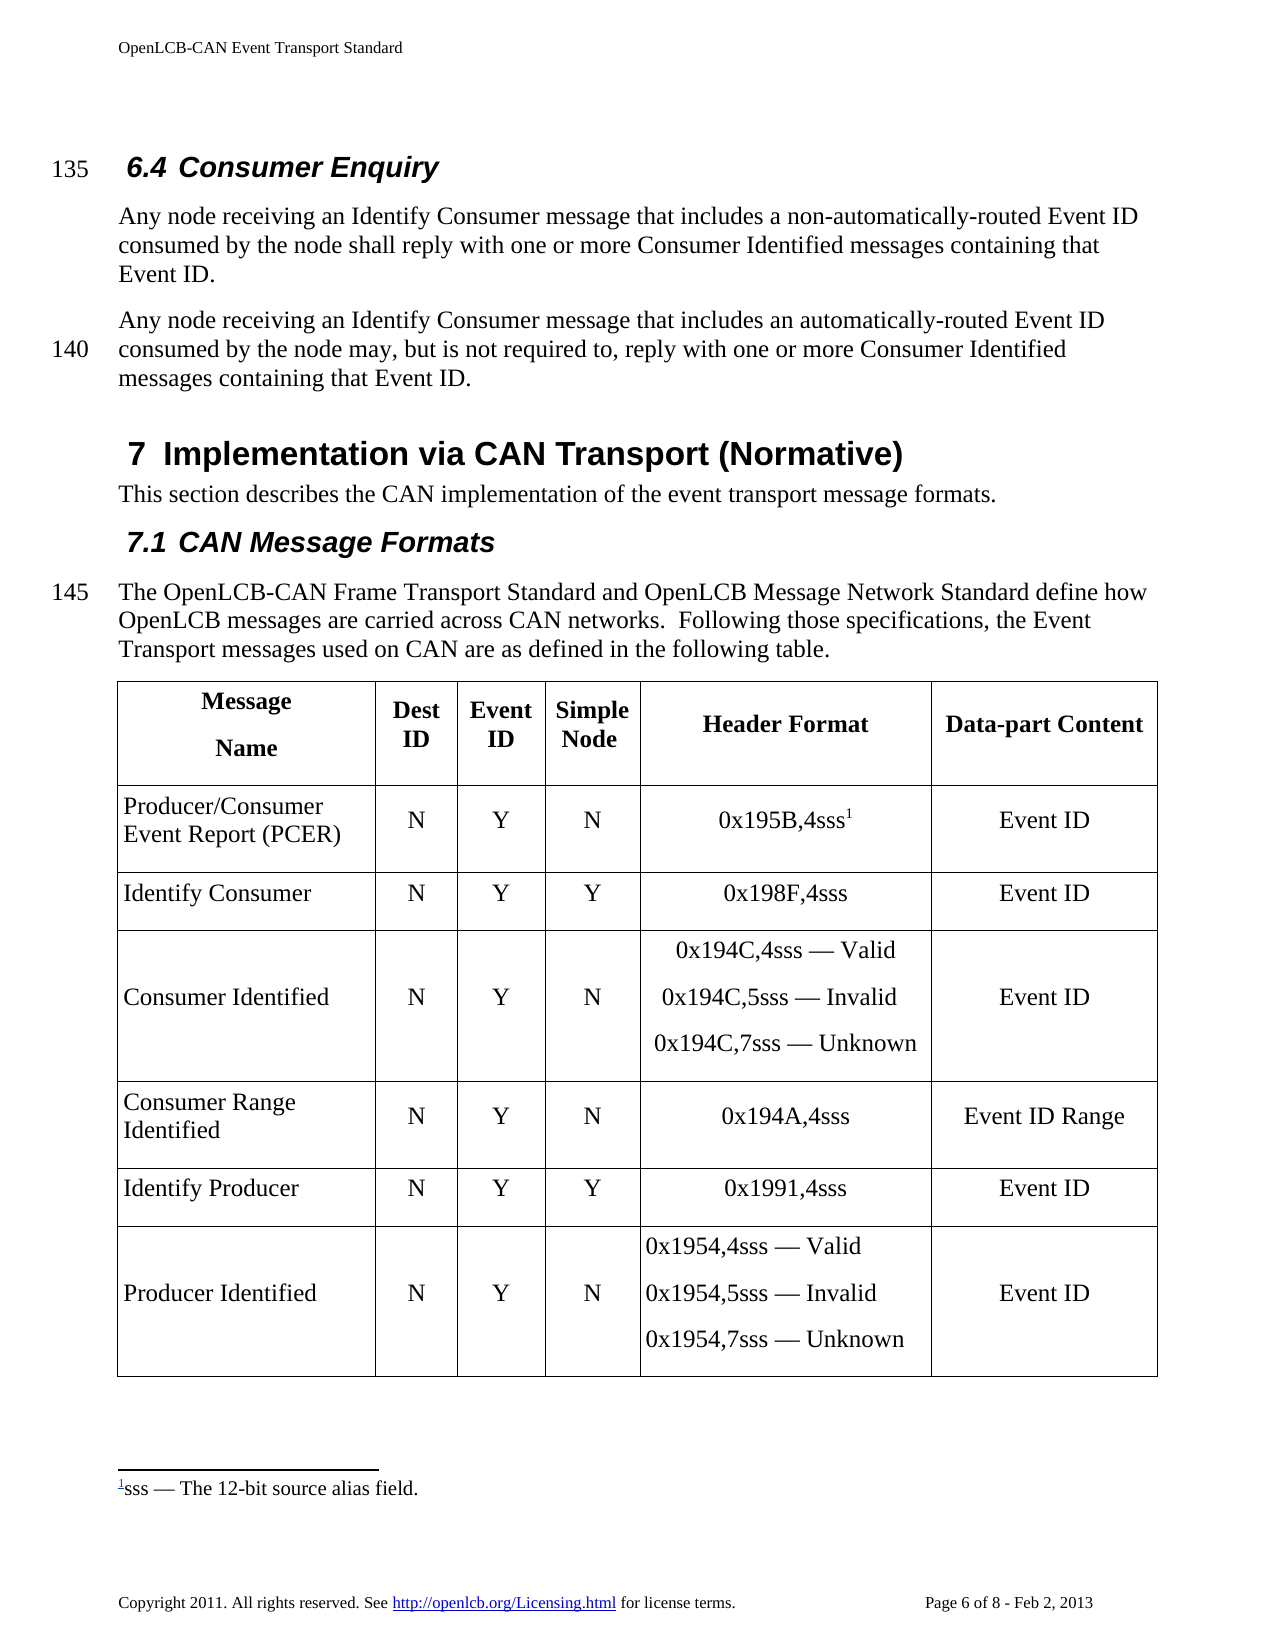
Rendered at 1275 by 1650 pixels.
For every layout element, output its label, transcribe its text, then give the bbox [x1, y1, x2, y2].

table_cell 0x1954,4sss — Valid 0x1954,5sss — Invalid 0x1954,7sss — Unknown [641, 1227, 931, 1376]
text Any node receiving an Identify Consumer message that includes an automatically-routed Event ID consumed by the node may, but is not required to, reply with one or more Consumer Identified messages containing that Event ID. [118, 305, 1157, 391]
table_cell Consumer Range Identified [118, 1082, 375, 1167]
subtitle Consumer Enquiry [118, 150, 1157, 183]
table_header Data-part Content [932, 682, 1157, 785]
table_cell Producer Identified [118, 1227, 375, 1376]
table_cell Producer/Consumer Event Report (PCER) [118, 786, 375, 872]
table_cell N [546, 1082, 640, 1167]
table_cell Y [546, 1169, 640, 1226]
table_cell N [546, 931, 640, 1081]
table_cell Y [458, 786, 545, 872]
table_cell N [376, 1227, 457, 1376]
table_cell 0x194C,4sss — Valid 0x194C,5sss — Invalid 0x194C,7sss — Unknown [641, 931, 931, 1081]
table_cell 0x1991,4sss [641, 1169, 931, 1226]
text This section describes the CAN implementation of the event transport message formats. [118, 479, 1157, 508]
table_cell Y [458, 1227, 545, 1376]
table_cell Event ID [932, 786, 1157, 872]
table_cell N [376, 786, 457, 872]
table_header Dest ID [376, 682, 457, 785]
table_header Header Format [641, 682, 931, 785]
table_header Message Name [118, 682, 375, 785]
table_cell Identify Consumer [118, 873, 375, 930]
table_cell 0x195B,4sss [641, 786, 931, 872]
table_cell 0x198F,4sss [641, 873, 931, 930]
subtitle Implementation via CAN Transport (Normative) [118, 434, 1157, 473]
subtitle CAN Message Formats [118, 525, 1157, 559]
table_header Event ID [458, 682, 545, 785]
table_cell Y [546, 873, 640, 930]
table_cell N [376, 931, 457, 1081]
table_cell N [376, 1169, 457, 1226]
text The OpenLCB-CAN Frame Transport Standard and OpenLCB Message Network Standard define how OpenLCB messages are carried across CAN networks. Following those specifications, the Event Transport messages used on CAN are as defined in the following table. [118, 577, 1157, 663]
table_cell Y [458, 873, 545, 930]
table_cell Event ID [932, 1227, 1157, 1376]
table_cell Event ID [932, 931, 1157, 1081]
table_cell Identify Producer [118, 1169, 375, 1226]
table_cell Event ID [932, 1169, 1157, 1226]
table_cell 0x194A,4sss [641, 1082, 931, 1167]
table_cell N [546, 1227, 640, 1376]
table_cell Event ID Range [932, 1082, 1157, 1167]
table_cell Y [458, 1082, 545, 1167]
table_header Simple Node [546, 682, 640, 785]
table_cell Y [458, 931, 545, 1081]
table_cell N [546, 786, 640, 872]
table_cell Event ID [932, 873, 1157, 930]
table_cell Consumer Identified [118, 931, 375, 1081]
table_cell N [376, 1082, 457, 1167]
table_cell N [376, 873, 457, 930]
text Any node receiving an Identify Consumer message that includes a non-automatically-routed Event ID consumed by the node shall reply with one or more Consumer Identified messages containing that Event ID. [118, 201, 1157, 287]
table_cell Y [458, 1169, 545, 1226]
